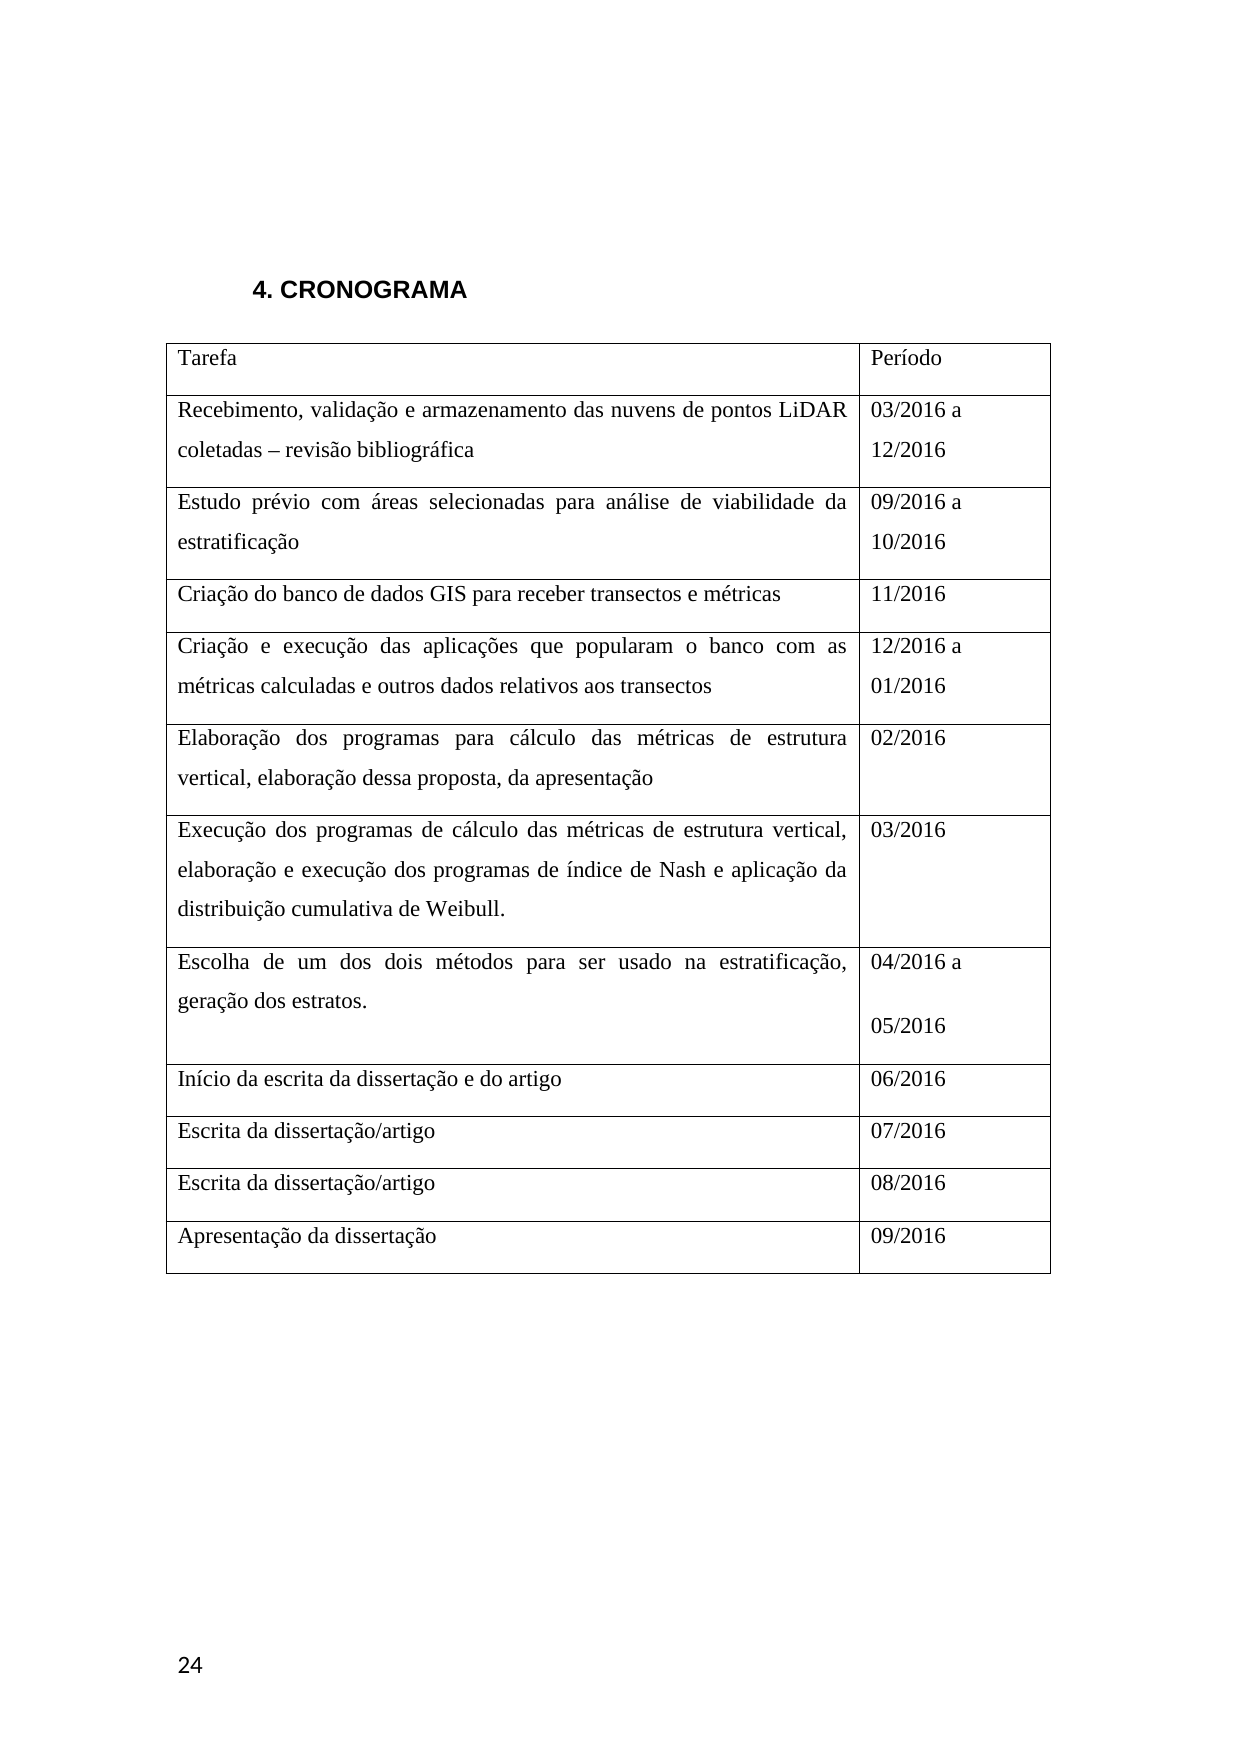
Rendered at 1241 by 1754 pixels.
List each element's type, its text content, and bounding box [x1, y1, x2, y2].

table_cell Execução dos programas de cálculo das métricas de estrutura vertical, elaboração e execução dos programas de índice de Nash e aplicação da distribuição cumulativa de Weibull. [167, 816, 859, 947]
table_cell 12/2016 a 01/2016 [860, 633, 1050, 723]
table_cell 04/2016 a 05/2016 [860, 948, 1050, 1063]
table_cell Criação e execução das aplicações que popularam o banco com as métricas calculadas e outros dados relativos aos transectos [167, 633, 859, 723]
table_cell 09/2016 a 10/2016 [860, 488, 1050, 579]
table_header Tarefa [167, 344, 859, 395]
table_cell Escrita da dissertação/artigo [167, 1169, 859, 1221]
table_cell Estudo prévio com áreas selecionadas para análise de viabilidade da estratificação [167, 488, 859, 579]
table_cell 03/2016 [860, 816, 1050, 947]
table_cell Início da escrita da dissertação e do artigo [167, 1065, 859, 1116]
table_cell 02/2016 [860, 725, 1050, 815]
table_cell 03/2016 a 12/2016 [860, 396, 1050, 487]
table_cell Criação do banco de dados GIS para receber transectos e métricas [167, 580, 859, 632]
table_cell 08/2016 [860, 1169, 1050, 1221]
table_cell 09/2016 [860, 1222, 1050, 1273]
table_cell 06/2016 [860, 1065, 1050, 1116]
table_cell 07/2016 [860, 1117, 1050, 1168]
table_cell Elaboração dos programas para cálculo das métricas de estrutura vertical, elaboração dessa proposta, da apresentação [167, 725, 859, 815]
table_cell Escolha de um dos dois métodos para ser usado na estratificação, geração dos estratos. [167, 948, 859, 1063]
table_header Período [860, 344, 1050, 395]
table_cell Apresentação da dissertação [167, 1222, 859, 1273]
table_cell Recebimento, validação e armazenamento das nuvens de pontos LiDAR coletadas – revisão bibliográfica [167, 396, 859, 487]
table_cell 11/2016 [860, 580, 1050, 632]
subtitle 4. CRONOGRAMA [252, 275, 1063, 304]
table_cell Escrita da dissertação/artigo [167, 1117, 859, 1168]
